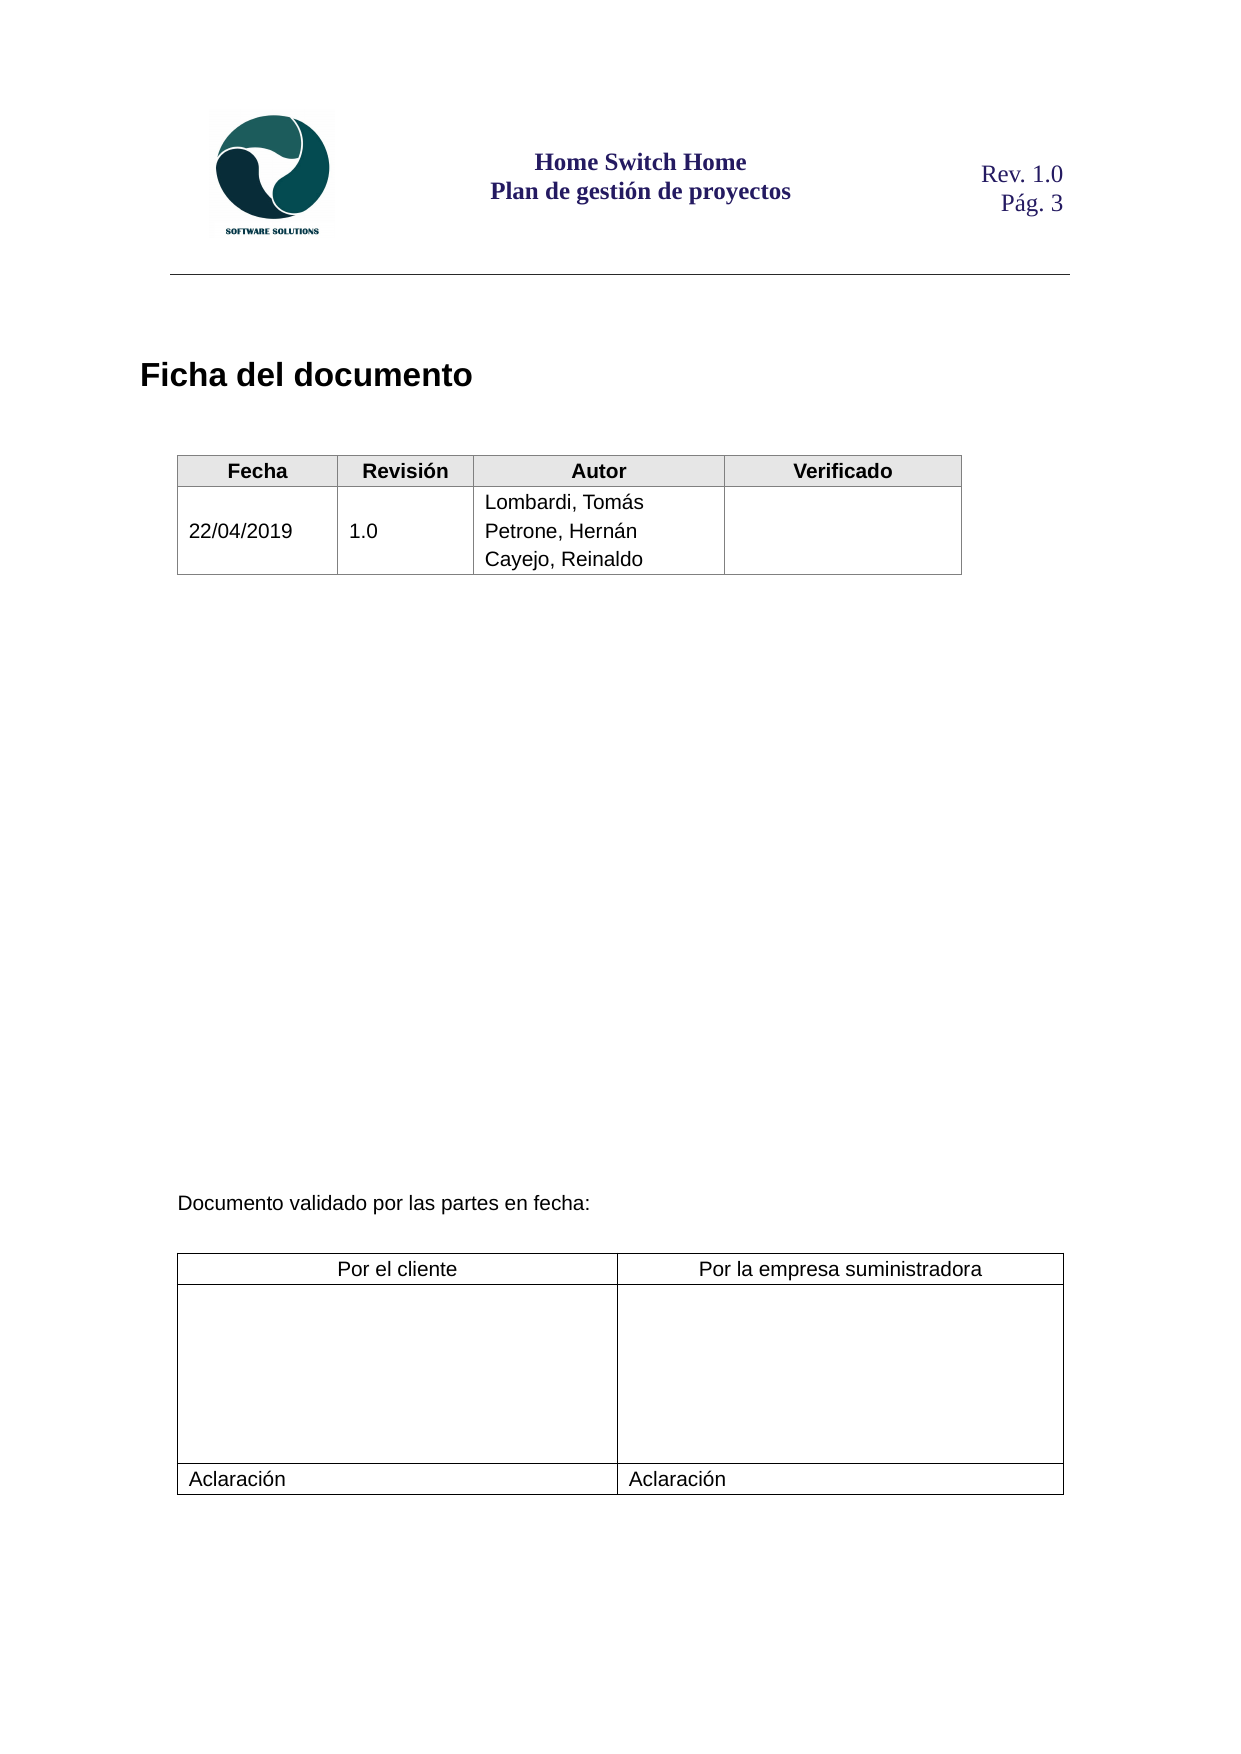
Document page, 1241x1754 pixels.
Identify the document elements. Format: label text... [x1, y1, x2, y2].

text Ficha del documento [140, 355, 1063, 393]
table_cell 22/04/2019 [178, 487, 337, 574]
table_cell Aclaración [618, 1464, 1063, 1494]
table_cell 1.0 [338, 487, 473, 574]
table_header Por la empresa suministradora [618, 1254, 1063, 1283]
picture [209, 109, 335, 238]
table_cell Aclaración [178, 1464, 617, 1494]
table_cell [725, 487, 961, 574]
table_header Revisión [338, 456, 473, 486]
table_header Por el cliente [178, 1254, 617, 1283]
table_cell [178, 1285, 617, 1463]
table_header Verificado [725, 456, 961, 486]
table_cell [618, 1285, 1063, 1463]
table_cell Lombardi, Tomás Petrone, Hernán Cayejo, Reinaldo [474, 487, 724, 574]
table_header Fecha [178, 456, 337, 486]
text Documento validado por las partes en fecha: [177, 1191, 1063, 1215]
table_header Autor [474, 456, 724, 486]
